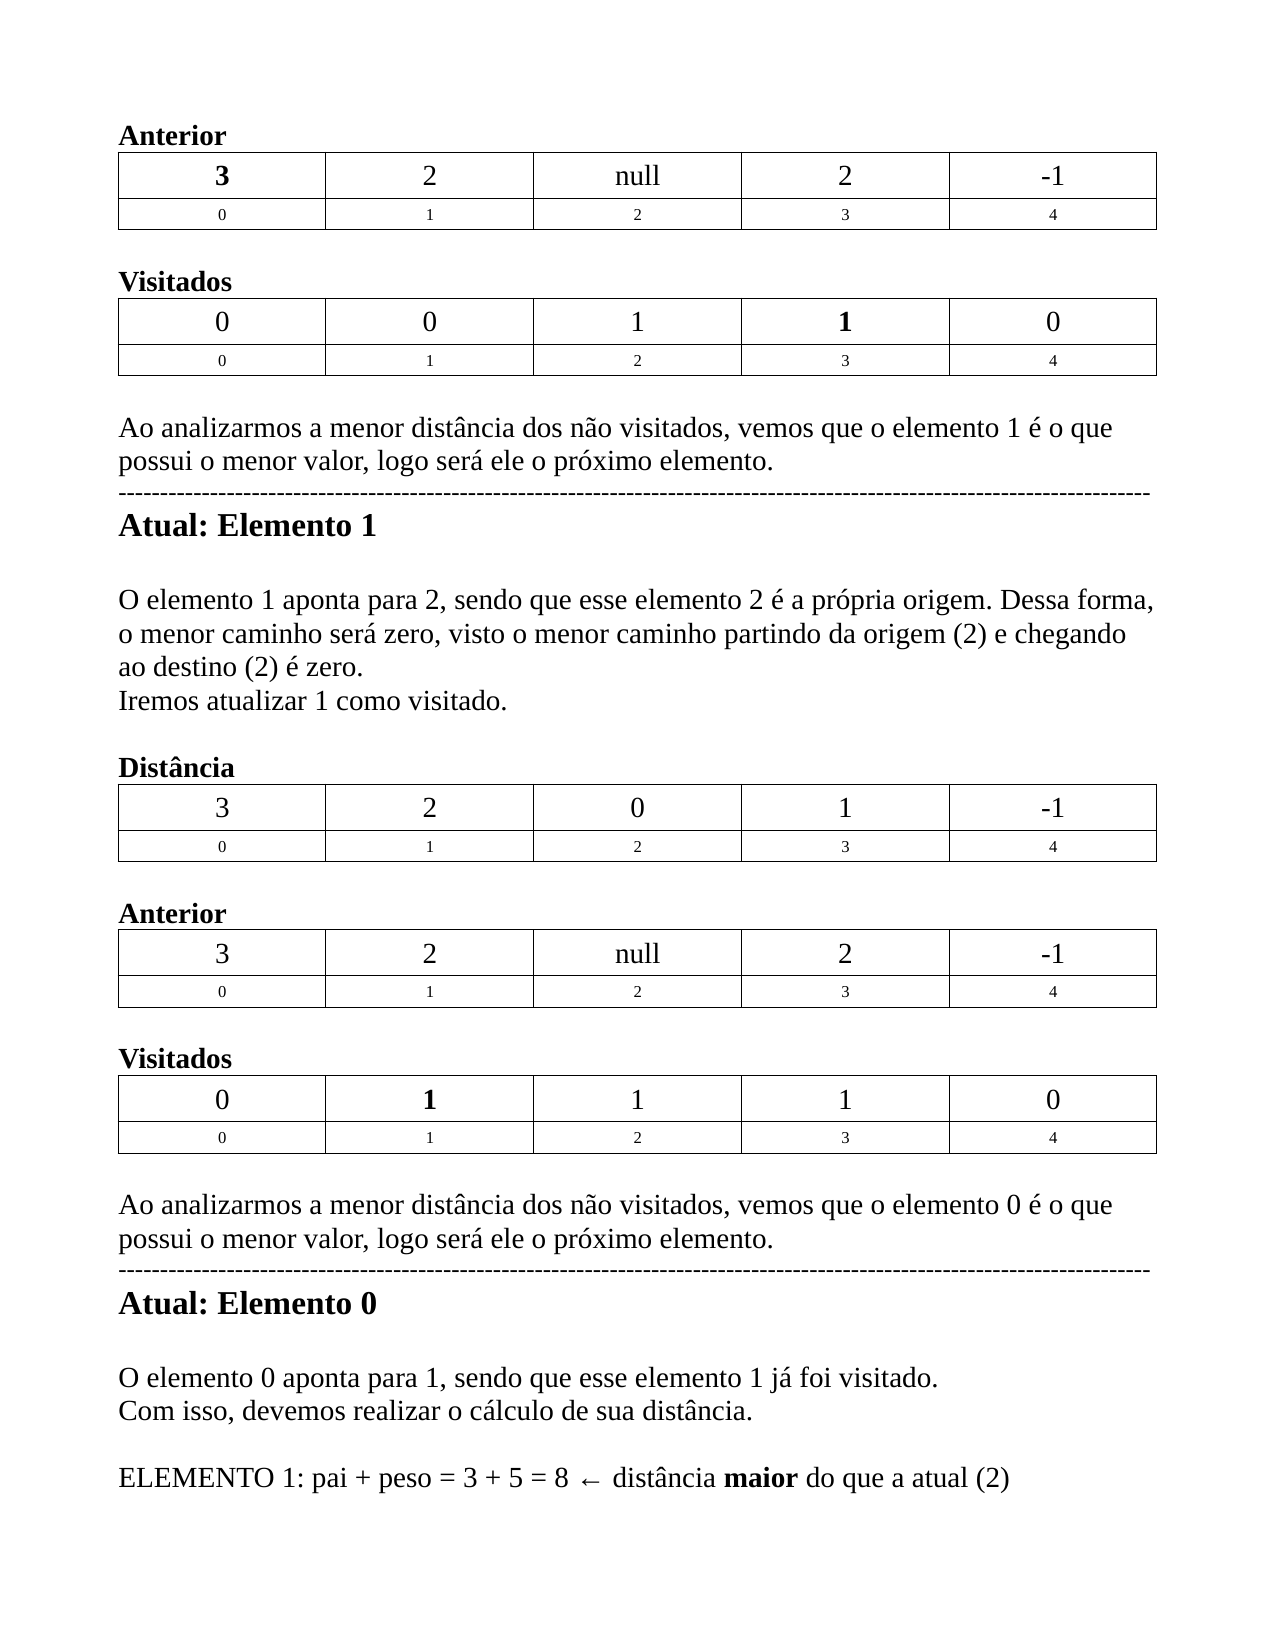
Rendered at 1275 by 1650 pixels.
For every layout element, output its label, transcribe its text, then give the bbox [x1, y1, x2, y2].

text ELEMENTO 1: pai + peso = 3 + 5 = 8 ← distância maior do que a atual (2) [118, 1461, 1157, 1494]
table_header 2 [742, 153, 949, 198]
table_cell 2 [534, 345, 741, 375]
table_cell 1 [326, 976, 533, 1007]
table_cell 0 [119, 345, 325, 375]
table_header 0 [950, 1076, 1156, 1121]
text Ao analizarmos a menor distância dos não visitados, vemos que o elemento 0 é o que possui o menor valor, logo será ele o próximo elemento. [118, 1187, 1157, 1254]
table_cell 2 [534, 1122, 741, 1153]
table_cell 2 [534, 831, 741, 861]
table_cell 0 [119, 199, 325, 229]
table_header 1 [534, 299, 741, 343]
table_cell 0 [119, 831, 325, 861]
table_cell 1 [326, 199, 533, 229]
text Atual: Elemento 1 [118, 506, 1157, 544]
table_cell 1 [326, 831, 533, 861]
table_cell 0 [119, 1122, 325, 1153]
table_header 2 [326, 785, 533, 829]
table_cell 2 [534, 976, 741, 1007]
table_header 3 [119, 930, 325, 975]
text Anterior [118, 118, 1157, 152]
table_cell 2 [534, 199, 741, 229]
text ---------------------------------------------------------------------------------------------------------------------------- [118, 477, 1157, 506]
table_header 0 [119, 299, 325, 343]
table_cell 4 [950, 1122, 1156, 1153]
table_cell 3 [742, 831, 949, 861]
table_header 2 [326, 930, 533, 975]
table_header 2 [326, 153, 533, 198]
table_header -1 [950, 153, 1156, 198]
text Ao analizarmos a menor distância dos não visitados, vemos que o elemento 1 é o que possui o menor valor, logo será ele o próximo elemento. [118, 410, 1157, 477]
table_header 1 [326, 1076, 533, 1121]
table_cell 3 [742, 976, 949, 1007]
text Iremos atualizar 1 como visitado. [118, 683, 1157, 716]
table_cell 4 [950, 345, 1156, 375]
text ---------------------------------------------------------------------------------------------------------------------------- [118, 1254, 1157, 1283]
table_header 0 [950, 299, 1156, 343]
table_cell 0 [119, 976, 325, 1007]
table_cell 1 [326, 345, 533, 375]
table_header 1 [742, 299, 949, 343]
table_header null [534, 930, 741, 975]
text Com isso, devemos realizar o cálculo de sua distância. [118, 1393, 1157, 1427]
table_header 0 [534, 785, 741, 829]
text Visitados [118, 1042, 1157, 1075]
table_header 0 [119, 1076, 325, 1121]
table_header 0 [326, 299, 533, 343]
table_header 1 [534, 1076, 741, 1121]
text O elemento 0 aponta para 1, sendo que esse elemento 1 já foi visitado. [118, 1360, 1157, 1393]
table_cell 3 [742, 1122, 949, 1153]
table_header 1 [742, 1076, 949, 1121]
text O elemento 1 aponta para 2, sendo que esse elemento 2 é a própria origem. Dessa forma, o menor caminho será zero, visto o menor caminho partindo da origem (2) e chegando ao destino (2) é zero. [118, 582, 1157, 683]
table_header null [534, 153, 741, 198]
table_cell 4 [950, 831, 1156, 861]
table_header 1 [742, 785, 949, 829]
table_cell 1 [326, 1122, 533, 1153]
table_header 3 [119, 785, 325, 829]
table_header 3 [119, 153, 325, 198]
table_cell 3 [742, 345, 949, 375]
table_cell 4 [950, 199, 1156, 229]
table_header -1 [950, 785, 1156, 829]
table_header -1 [950, 930, 1156, 975]
table_cell 4 [950, 976, 1156, 1007]
table_cell 3 [742, 199, 949, 229]
table_header 2 [742, 930, 949, 975]
text Visitados [118, 264, 1157, 297]
text Distância [118, 750, 1157, 783]
text Anterior [118, 896, 1157, 929]
text Atual: Elemento 0 [118, 1283, 1157, 1322]
